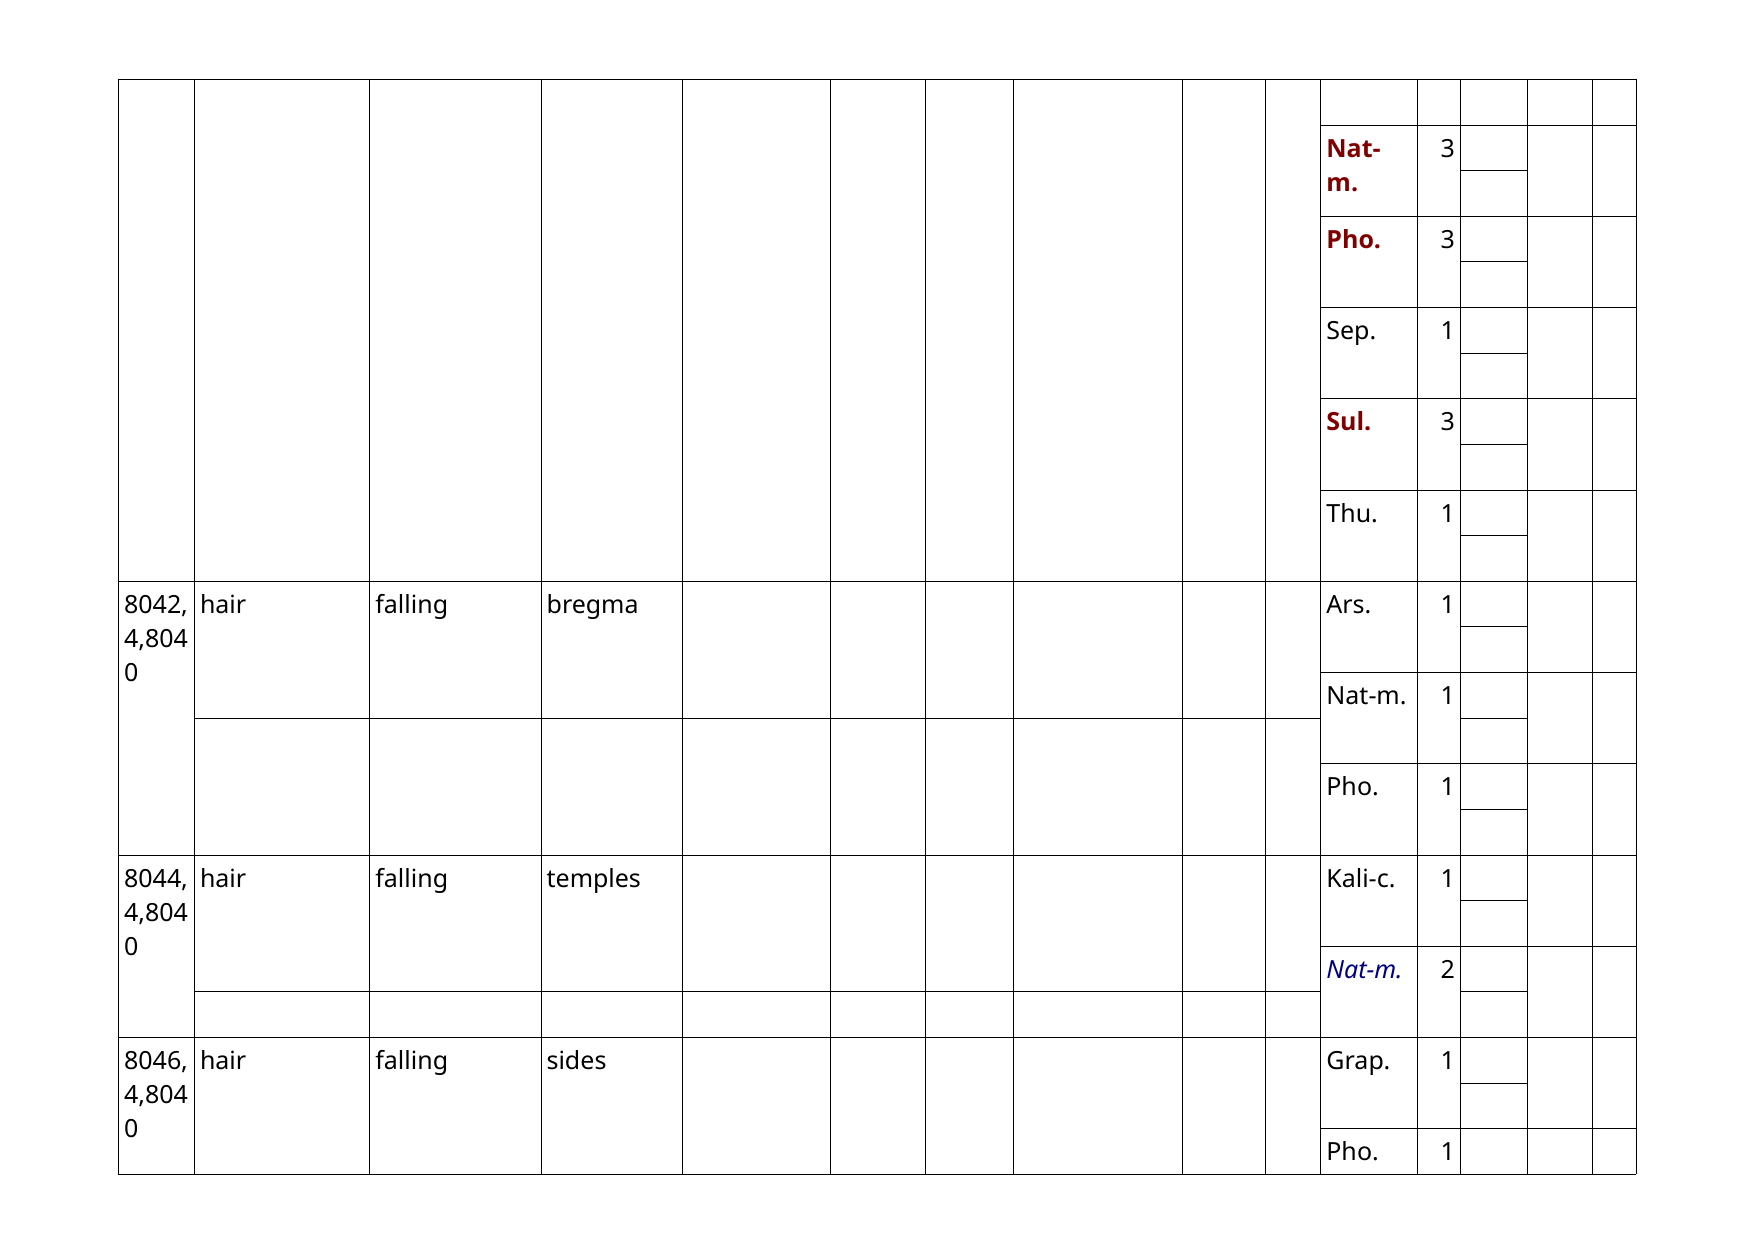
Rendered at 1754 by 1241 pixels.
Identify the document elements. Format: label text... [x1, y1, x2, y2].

table_cell [683, 719, 830, 854]
table_cell [1593, 308, 1636, 398]
table_cell [119, 80, 194, 581]
table_cell [926, 80, 1013, 581]
table_cell [1593, 126, 1636, 216]
table_cell [683, 992, 830, 1037]
table_cell [1461, 856, 1527, 900]
table_cell [1528, 764, 1592, 854]
table_cell 8044,4,8040 [119, 856, 194, 1037]
table_cell [370, 992, 541, 1037]
table_cell [926, 992, 1013, 1037]
table_cell [1528, 217, 1592, 307]
table_cell [683, 582, 830, 718]
table_cell [1014, 582, 1182, 718]
table_cell [1266, 719, 1320, 854]
table_cell [1461, 901, 1527, 946]
table_cell [1593, 217, 1636, 307]
table_cell [1528, 126, 1592, 216]
table_cell [1183, 992, 1265, 1037]
table_cell [1528, 1038, 1592, 1128]
table_cell falling [370, 582, 541, 718]
table_cell [1183, 1038, 1265, 1174]
table_cell [1461, 1084, 1527, 1128]
table_cell [1593, 1038, 1636, 1128]
table_cell [926, 1038, 1013, 1174]
table_cell [831, 1038, 925, 1174]
table_cell [542, 719, 682, 854]
table_cell [1461, 536, 1527, 581]
table_cell 1 [1418, 582, 1460, 672]
table_cell [1593, 491, 1636, 581]
table_cell [1461, 810, 1527, 854]
table_cell [831, 992, 925, 1037]
table_cell [1593, 80, 1636, 124]
table_cell 3 [1418, 126, 1460, 216]
table_cell [1528, 80, 1592, 124]
table_cell [1461, 992, 1527, 1037]
table_cell [195, 992, 369, 1037]
table_cell sides [542, 1038, 682, 1174]
table_cell Kali-c. [1321, 856, 1417, 946]
table_cell [1461, 308, 1527, 353]
table_cell [1461, 354, 1527, 398]
table_cell [1461, 262, 1527, 307]
table_cell [1183, 719, 1265, 854]
table_cell Sep. [1321, 308, 1417, 398]
table_cell Thu. [1321, 491, 1417, 581]
table_cell [926, 856, 1013, 991]
table_cell 1 [1418, 673, 1460, 763]
table_cell [1593, 856, 1636, 946]
table_cell [1461, 673, 1527, 718]
table_cell [1266, 1038, 1320, 1174]
table_cell Grap. [1321, 1038, 1417, 1128]
table_cell [683, 1038, 830, 1174]
table_cell [831, 582, 925, 718]
table_cell [1266, 856, 1320, 991]
table_cell [683, 80, 830, 581]
table_cell [1461, 445, 1527, 489]
table_cell [542, 80, 682, 581]
table_cell falling [370, 1038, 541, 1174]
table_cell [1528, 673, 1592, 763]
table_cell [1183, 856, 1265, 991]
table_cell 3 [1418, 399, 1460, 489]
table_cell Nat-m. [1321, 947, 1417, 1037]
table_cell [1528, 1129, 1592, 1174]
table_cell falling [370, 856, 541, 991]
table_cell [1461, 126, 1527, 170]
table_cell 1 [1418, 1129, 1460, 1174]
table_cell [1528, 308, 1592, 398]
table_cell [1266, 582, 1320, 718]
table_cell [1461, 947, 1527, 991]
table_cell [831, 719, 925, 854]
table_cell [195, 80, 369, 581]
table_cell [195, 719, 369, 854]
table_cell [1593, 764, 1636, 854]
table_cell [1461, 80, 1527, 124]
table_cell Sul. [1321, 399, 1417, 489]
table_cell [1461, 582, 1527, 626]
table_cell [1593, 582, 1636, 672]
table_cell [542, 992, 682, 1037]
table_cell [1528, 856, 1592, 946]
table_cell [831, 80, 925, 581]
table_cell 1 [1418, 856, 1460, 946]
table_cell 1 [1418, 491, 1460, 581]
table_cell [1014, 856, 1182, 991]
table_cell Nat-m. [1321, 673, 1417, 763]
table_cell [1593, 399, 1636, 489]
table_cell [1593, 947, 1636, 1037]
table_cell [926, 719, 1013, 854]
table_cell hair [195, 856, 369, 991]
table_cell [1461, 1129, 1527, 1174]
table_cell 8046,4,8040 [119, 1038, 194, 1174]
table_cell [1014, 1038, 1182, 1174]
table_cell [1266, 80, 1320, 581]
table_cell 1 [1418, 1038, 1460, 1128]
table_cell [831, 856, 925, 991]
table_cell 3 [1418, 217, 1460, 307]
table_cell [1593, 1129, 1636, 1174]
table_cell [1461, 171, 1527, 216]
table_cell [683, 856, 830, 991]
table_cell [1418, 80, 1460, 124]
table_cell [1321, 80, 1417, 124]
table_cell [1528, 947, 1592, 1037]
table_cell [1014, 992, 1182, 1037]
table_cell [370, 719, 541, 854]
table_cell [1266, 992, 1320, 1037]
table_cell hair [195, 1038, 369, 1174]
table_cell [1461, 217, 1527, 261]
table_cell temples [542, 856, 682, 991]
table_cell 1 [1418, 308, 1460, 398]
table_cell [1183, 582, 1265, 718]
table_cell [370, 80, 541, 581]
table_cell [1183, 80, 1265, 581]
table_cell [1461, 491, 1527, 535]
table_cell [1461, 719, 1527, 763]
table_cell [1014, 80, 1182, 581]
table_cell bregma [542, 582, 682, 718]
table_cell [1461, 399, 1527, 444]
table_cell [1014, 719, 1182, 854]
table_cell [926, 582, 1013, 718]
table_cell Nat-m. [1321, 126, 1417, 216]
table_cell 2 [1418, 947, 1460, 1037]
table_cell [1593, 673, 1636, 763]
table_cell Pho. [1321, 1129, 1417, 1174]
table_cell Pho. [1321, 764, 1417, 854]
table_cell [1461, 764, 1527, 809]
table_cell Pho. [1321, 217, 1417, 307]
table_cell hair [195, 582, 369, 718]
table_cell 8042,4,8040 [119, 582, 194, 854]
table_cell Ars. [1321, 582, 1417, 672]
table_cell [1461, 627, 1527, 672]
table_cell [1528, 491, 1592, 581]
table_cell [1528, 399, 1592, 489]
table_cell 1 [1418, 764, 1460, 854]
table_cell [1461, 1038, 1527, 1083]
table_cell [1528, 582, 1592, 672]
